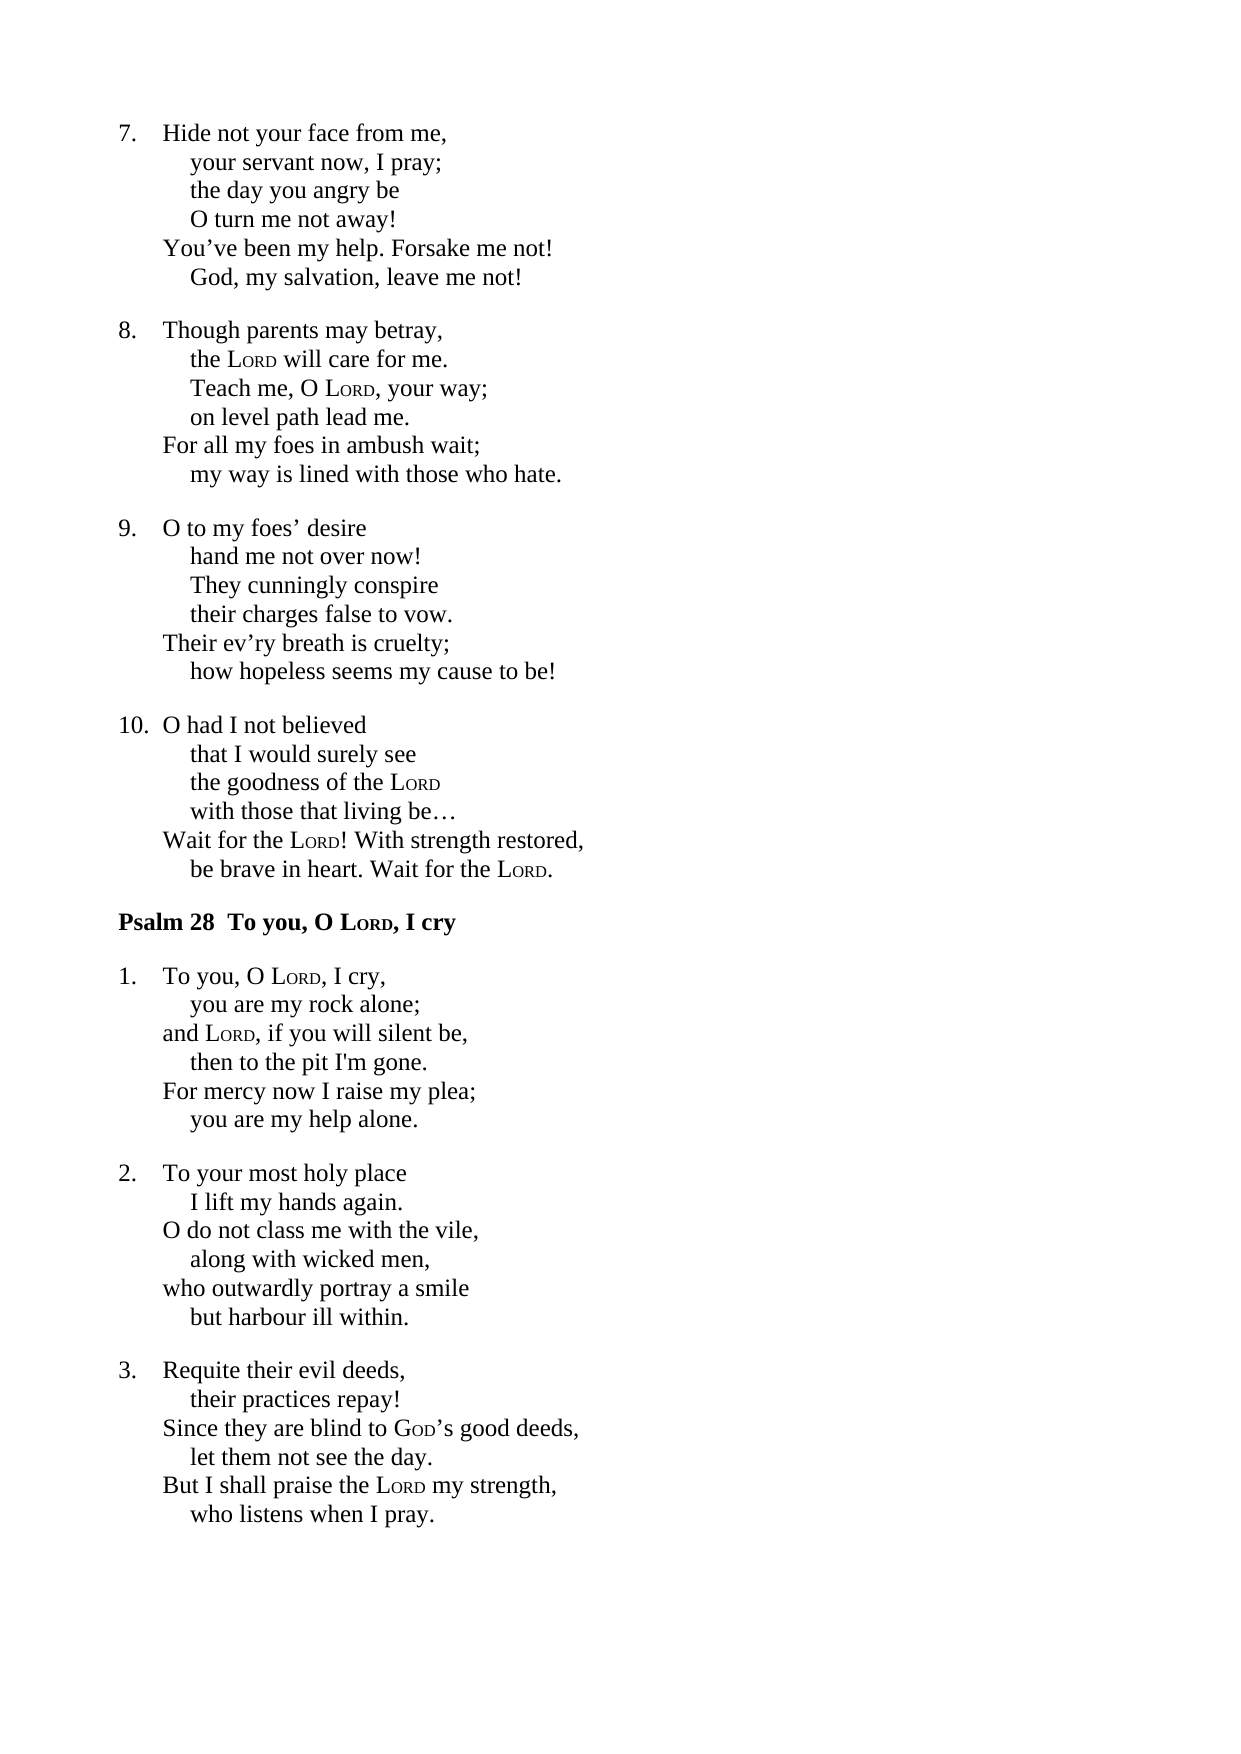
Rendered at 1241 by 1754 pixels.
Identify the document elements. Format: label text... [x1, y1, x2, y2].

text 1. To you, O Lord, I cry, [118, 961, 1122, 989]
text I lift my hands again. [171, 1187, 1122, 1216]
text Wait for the Lord! With strength restored, [162, 825, 1122, 854]
text and Lord, if you will silent be, [162, 1018, 1122, 1047]
text 9. O to my foes’ desire [118, 513, 1122, 541]
text their practices repay! [171, 1384, 1122, 1413]
text you are my help alone. [171, 1104, 1122, 1133]
text who outwardly portray a smile [162, 1273, 1122, 1302]
text Teach me, O Lord, your way; [171, 373, 1122, 402]
text but harbour ill within. [171, 1302, 1122, 1331]
text 8. Though parents may betray, [118, 315, 1122, 344]
text along with wicked men, [171, 1244, 1122, 1273]
text the Lord will care for me. [171, 344, 1122, 373]
subtitle Psalm 28 To you, O Lord, I cry [118, 907, 1122, 936]
text be brave in heart. Wait for the Lord. [171, 854, 1122, 882]
text Since they are blind to God’s good deeds, [162, 1413, 1122, 1442]
text how hopeless seems my cause to be! [171, 656, 1122, 685]
text on level path lead me. [171, 402, 1122, 430]
text For all my foes in ambush wait; [162, 430, 1122, 459]
text Their ev’ry breath is cruelty; [162, 628, 1122, 656]
text your servant now, I pray; [171, 147, 1122, 176]
text 2. To your most holy place [118, 1158, 1122, 1187]
text the day you angry be [171, 176, 1122, 204]
text You’ve been my help. Forsake me not! [162, 233, 1122, 262]
text let them not see the day. [171, 1442, 1122, 1470]
text O turn me not away! [171, 204, 1122, 233]
text 7. Hide not your face from me, [118, 118, 1122, 147]
text their charges false to vow. [171, 599, 1122, 628]
text 10. O had I not believed [118, 710, 1122, 739]
text They cunningly conspire [171, 570, 1122, 599]
text hand me not over now! [171, 541, 1122, 570]
text my way is lined with those who hate. [171, 459, 1122, 488]
text you are my rock alone; [171, 989, 1122, 1018]
text 3. Requite their evil deeds, [118, 1355, 1122, 1384]
text that I would surely see [171, 739, 1122, 767]
text who listens when I pray. [171, 1499, 1122, 1528]
text then to the pit I'm gone. [171, 1047, 1122, 1076]
text O do not class me with the vile, [162, 1216, 1122, 1244]
text with those that living be… [171, 796, 1122, 825]
text the goodness of the Lord [171, 767, 1122, 796]
text God, my salvation, leave me not! [171, 262, 1122, 291]
text But I shall praise the Lord my strength, [162, 1470, 1122, 1499]
text For mercy now I raise my plea; [162, 1076, 1122, 1104]
